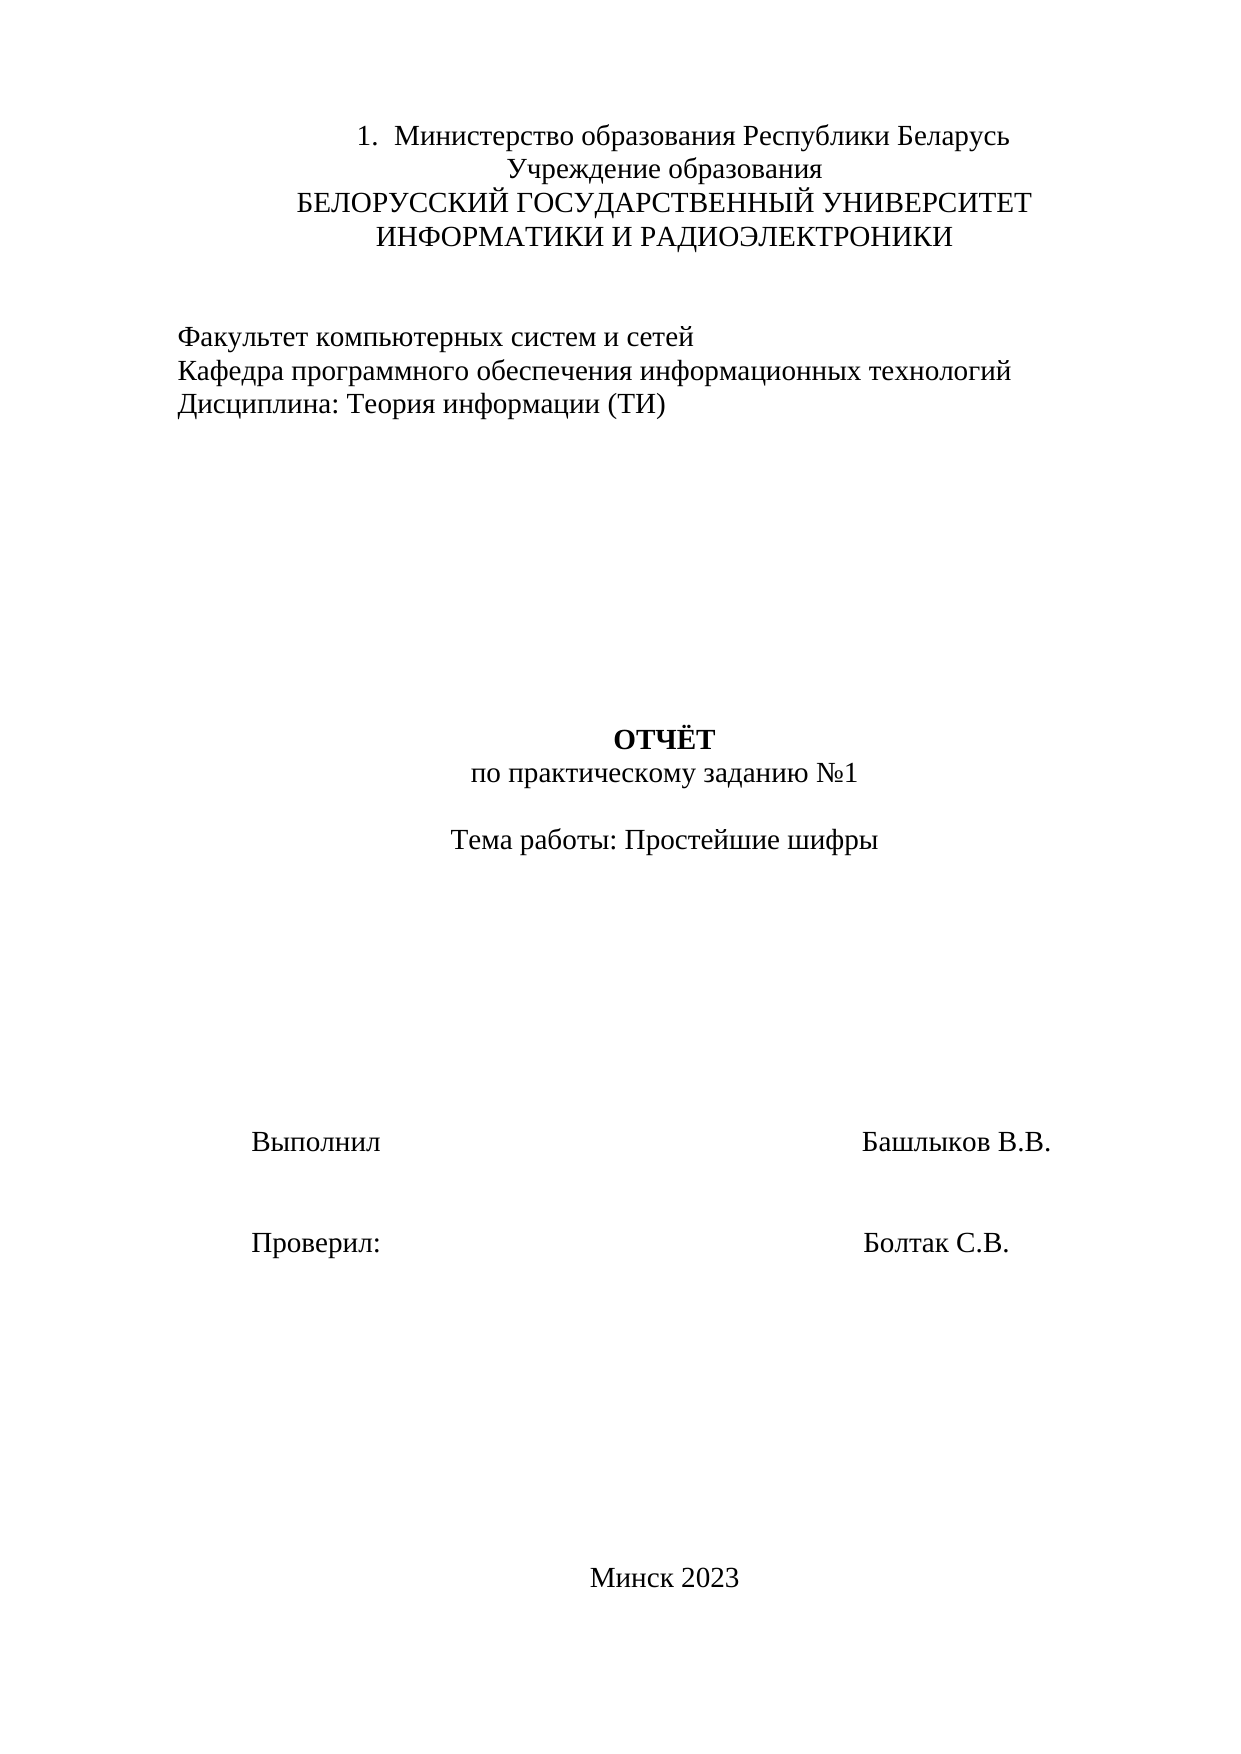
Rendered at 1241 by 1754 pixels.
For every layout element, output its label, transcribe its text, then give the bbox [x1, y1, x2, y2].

text Проверил: Болтак С.В. [177, 1225, 1152, 1258]
text Факультет компьютерных систем и сетей [177, 319, 1152, 353]
text Минск 2023 [177, 1560, 1152, 1594]
text Выполнил Башлыков В.В. [177, 1124, 1152, 1158]
text Кафедра программного обеспечения информационных технологий [177, 353, 1152, 386]
text ИНФОРМАТИКИ И РАДИОЭЛЕКТРОНИКИ [177, 219, 1152, 252]
text БЕЛОРУССКИЙ ГОСУДАРСТВЕННЫЙ УНИВЕРСИТЕТ [177, 185, 1152, 219]
text ОТЧЁТ [177, 722, 1152, 755]
list Министерство образования Республики Беларусь [215, 118, 1152, 152]
text Учреждение образования [177, 152, 1152, 185]
text Тема работы: Простейшие шифры [177, 822, 1152, 856]
text Дисциплина: Теория информации (ТИ) [177, 386, 1152, 420]
text по практическому заданию №1 [177, 755, 1152, 789]
